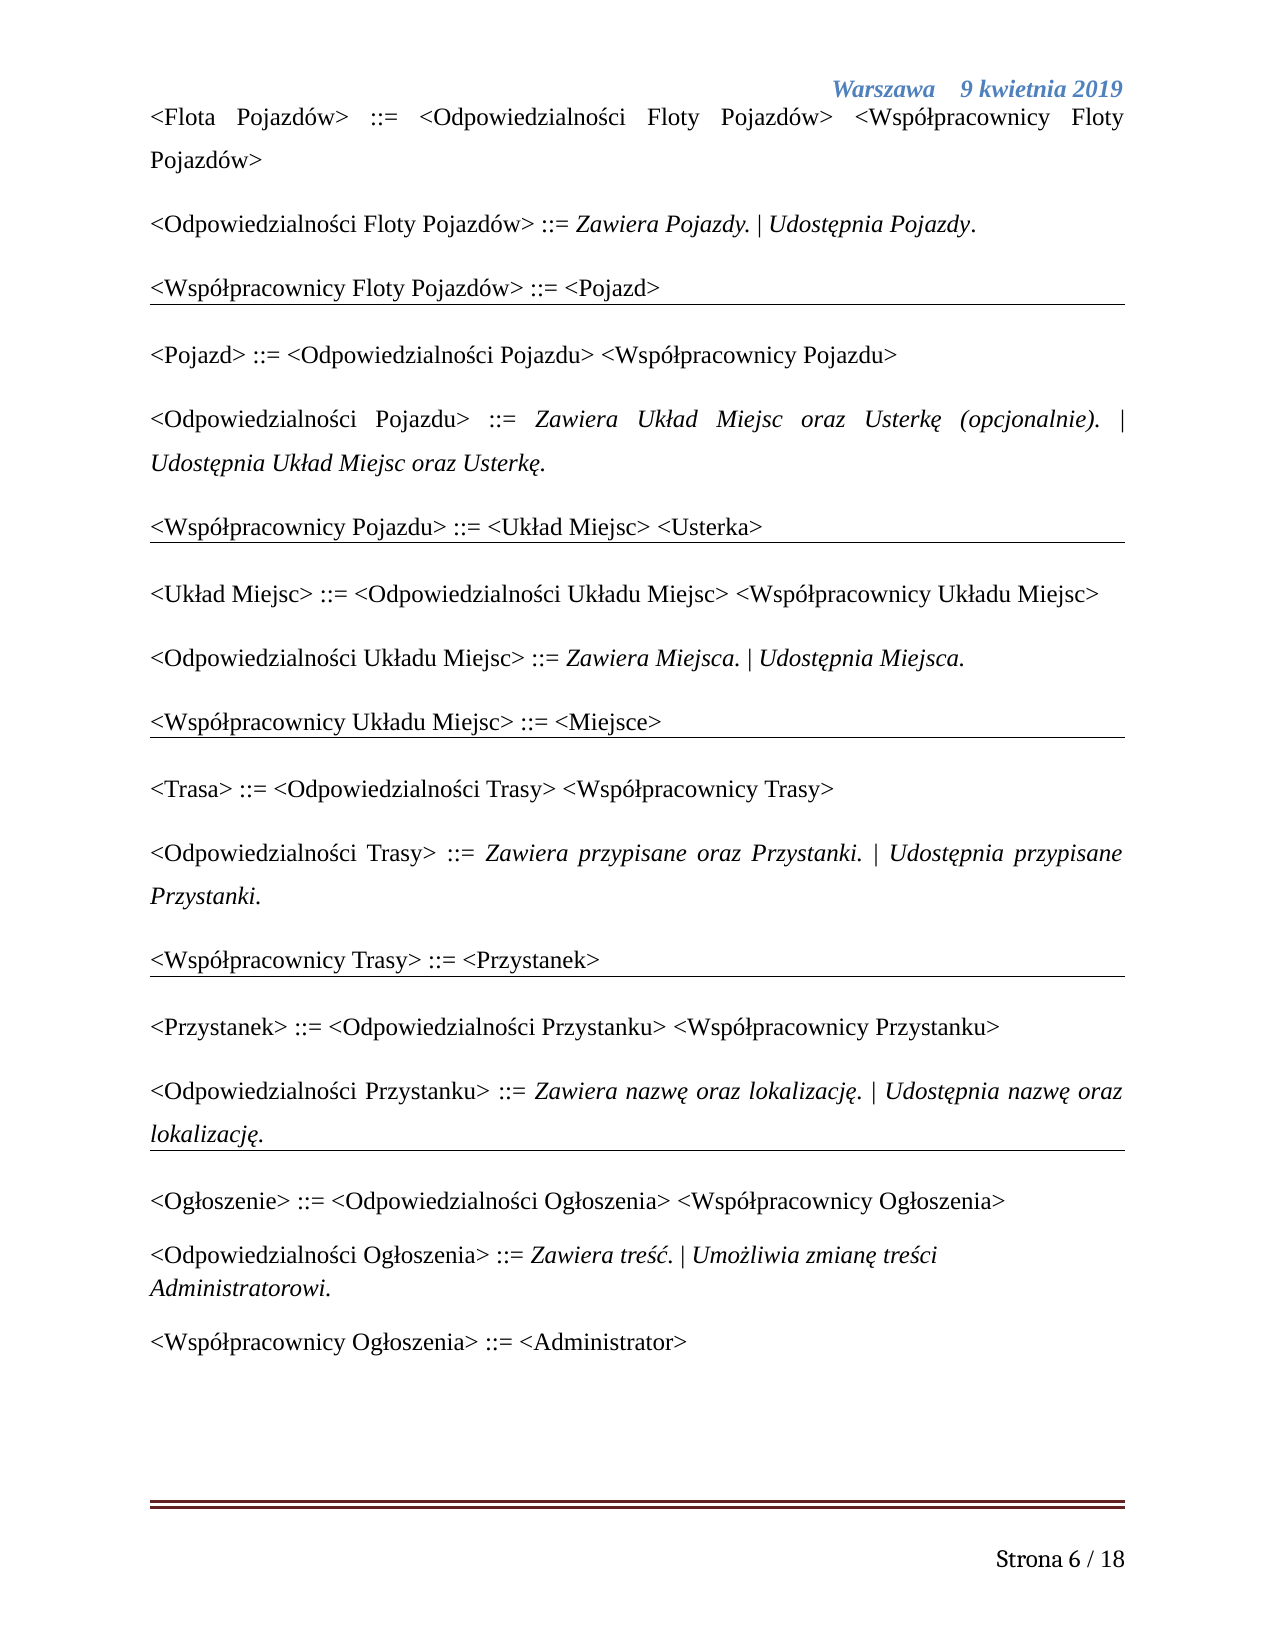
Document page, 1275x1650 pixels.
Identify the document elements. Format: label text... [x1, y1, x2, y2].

text <Układ Miejsc> ::= <Odpowiedzialności Układu Miejsc> <Współpracownicy Układu Miejsc> [150, 579, 1125, 607]
text <Współpracownicy Pojazdu> ::= <Układ Miejsc> <Usterka> [150, 512, 1125, 542]
text <Odpowiedzialności Ogłoszenia> ::= Zawiera treść. | Umożliwia zmianę treści Administratorowi. [150, 1240, 1125, 1302]
text <Współpracownicy Floty Pojazdów> ::= <Pojazd> [150, 273, 1125, 304]
text <Odpowiedzialności Układu Miejsc> ::= Zawiera Miejsca. | Udostępnia Miejsca. [150, 643, 1125, 671]
text <Współpracownicy Ogłoszenia> ::= <Administrator> [150, 1327, 1125, 1356]
text <Odpowiedzialności Trasy> ::= Zawiera przypisane oraz Przystanki. | Udostępnia przypisane Przystanki. [150, 838, 1125, 909]
text <Ogłoszenie> ::= <Odpowiedzialności Ogłoszenia> <Współpracownicy Ogłoszenia> [150, 1186, 1125, 1215]
text <Odpowiedzialności Pojazdu> ::= Zawiera Układ Miejsc oraz Usterkę (opcjonalnie). | Udostępnia Układ Miejsc oraz Usterkę. [150, 404, 1125, 476]
text <Trasa> ::= <Odpowiedzialności Trasy> <Współpracownicy Trasy> [150, 774, 1125, 802]
text <Odpowiedzialności Przystanku> ::= Zawiera nazwę oraz lokalizację. | Udostępnia nazwę oraz lokalizację. [150, 1076, 1125, 1150]
text <Współpracownicy Układu Miejsc> ::= <Miejsce> [150, 707, 1125, 737]
text <Przystanek> ::= <Odpowiedzialności Przystanku> <Współpracownicy Przystanku> [150, 1012, 1125, 1041]
text <Odpowiedzialności Floty Pojazdów> ::= Zawiera Pojazdy. | Udostępnia Pojazdy. [150, 209, 1125, 238]
text <Współpracownicy Trasy> ::= <Przystanek> [150, 945, 1125, 976]
text <Pojazd> ::= <Odpowiedzialności Pojazdu> <Współpracownicy Pojazdu> [150, 341, 1125, 369]
text <Flota Pojazdów> ::= <Odpowiedzialności Floty Pojazdów> <Współpracownicy Floty Pojazdów> [150, 102, 1125, 174]
